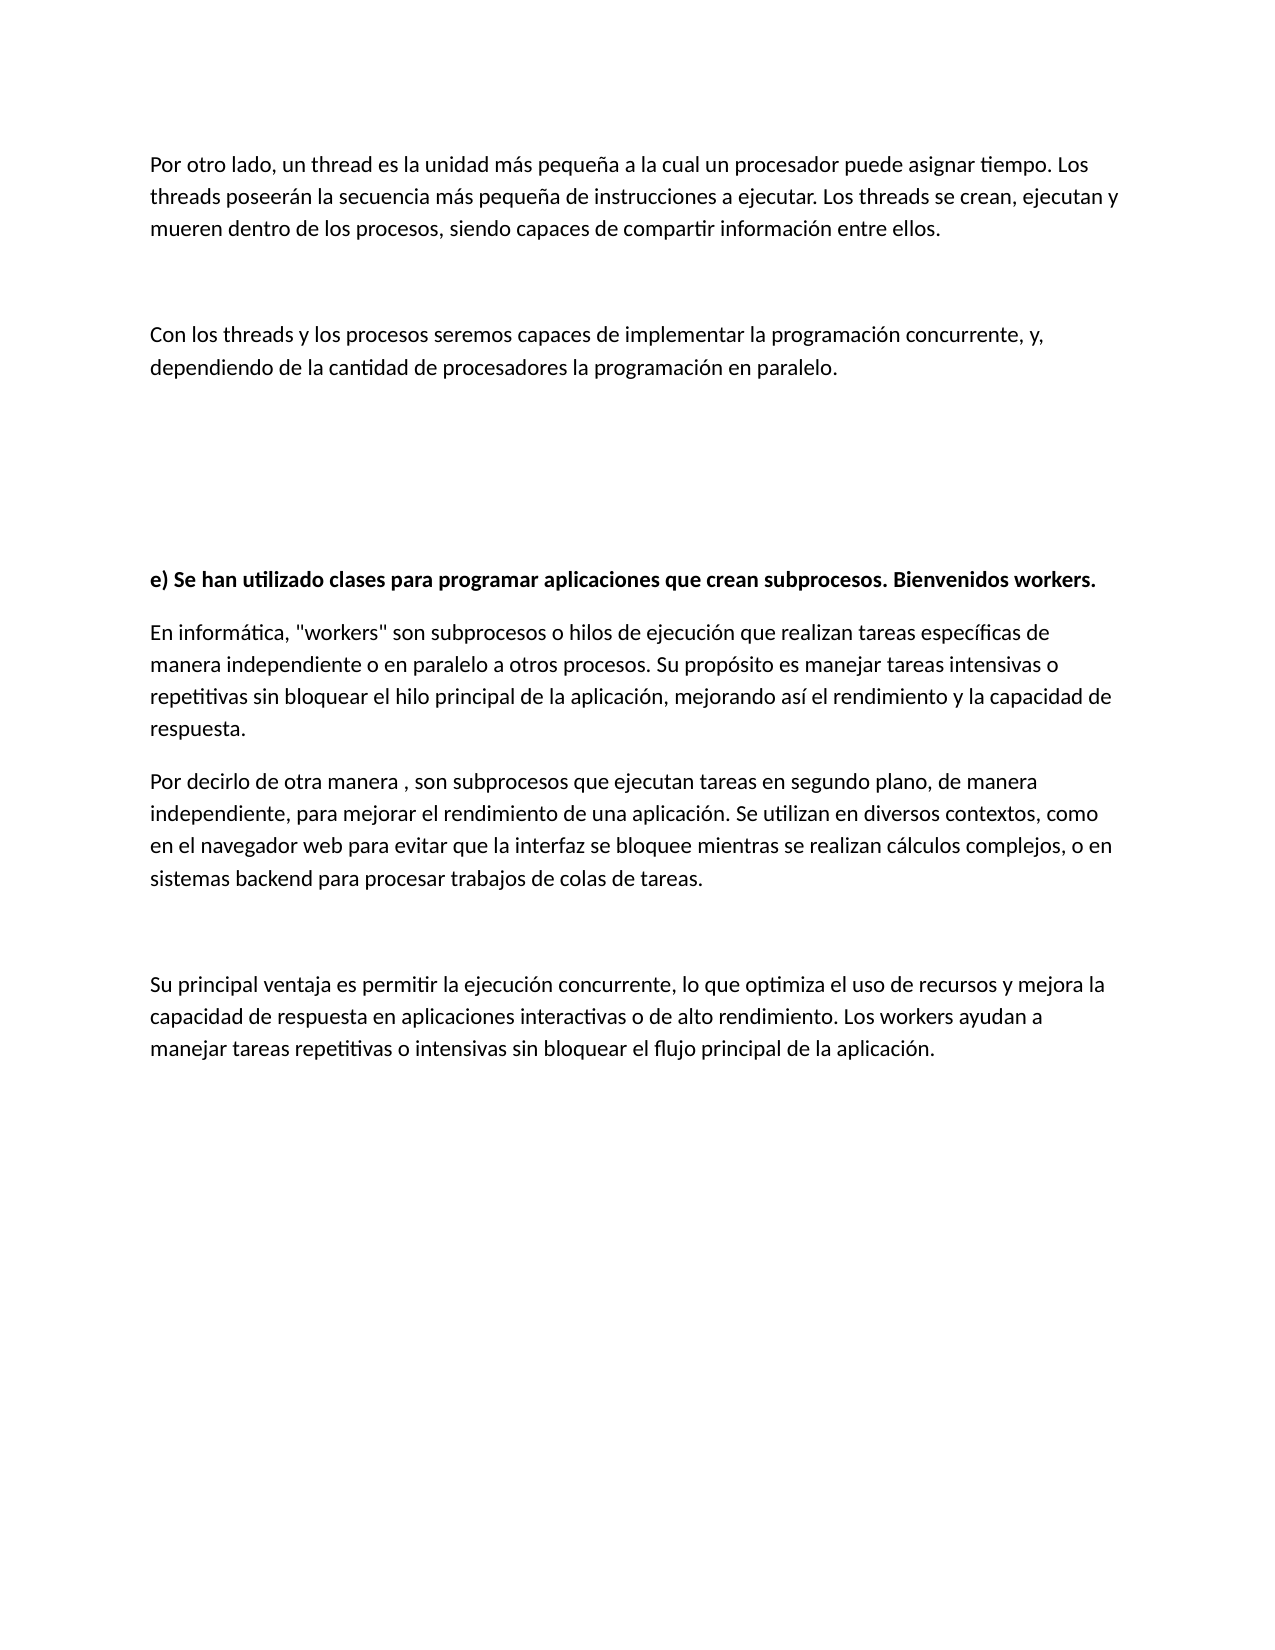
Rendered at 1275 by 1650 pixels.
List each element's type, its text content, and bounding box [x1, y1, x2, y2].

text Por otro lado, un thread es la unidad más pequeña a la cual un procesador puede asignar tiempo. Los threads poseerán la secuencia más pequeña de instrucciones a ejecutar. Los threads se crean, ejecutan y mueren dentro de los procesos, siendo capaces de compartir información entre ellos. [150, 150, 1125, 242]
text Su principal ventaja es permitir la ejecución concurrente, lo que optimiza el uso de recursos y mejora la capacidad de respuesta en aplicaciones interactivas o de alto rendimiento. Los workers ayudan a manejar tareas repetitivas o intensivas sin bloquear el flujo principal de la aplicación. [150, 970, 1125, 1062]
text En informática, "workers" son subprocesos o hilos de ejecución que realizan tareas específicas de manera independiente o en paralelo a otros procesos. Su propósito es manejar tareas intensivas o repetitivas sin bloquear el hilo principal de la aplicación, mejorando así el rendimiento y la capacidad de respuesta. [150, 618, 1125, 742]
text Con los threads y los procesos seremos capaces de implementar la programación concurrente, y, dependiendo de la cantidad de procesadores la programación en paralelo. [150, 320, 1125, 381]
text Por decirlo de otra manera , son subprocesos que ejecutan tareas en segundo plano, de manera independiente, para mejorar el rendimiento de una aplicación. Se utilizan en diversos contextos, como en el navegador web para evitar que la interfaz se bloquee mientras se realizan cálculos complejos, o en sistemas backend para procesar trabajos de colas de tareas. [150, 767, 1125, 892]
text e) Se han utilizado clases para programar aplicaciones que crean subprocesos. Bienvenidos workers. [150, 565, 1125, 593]
